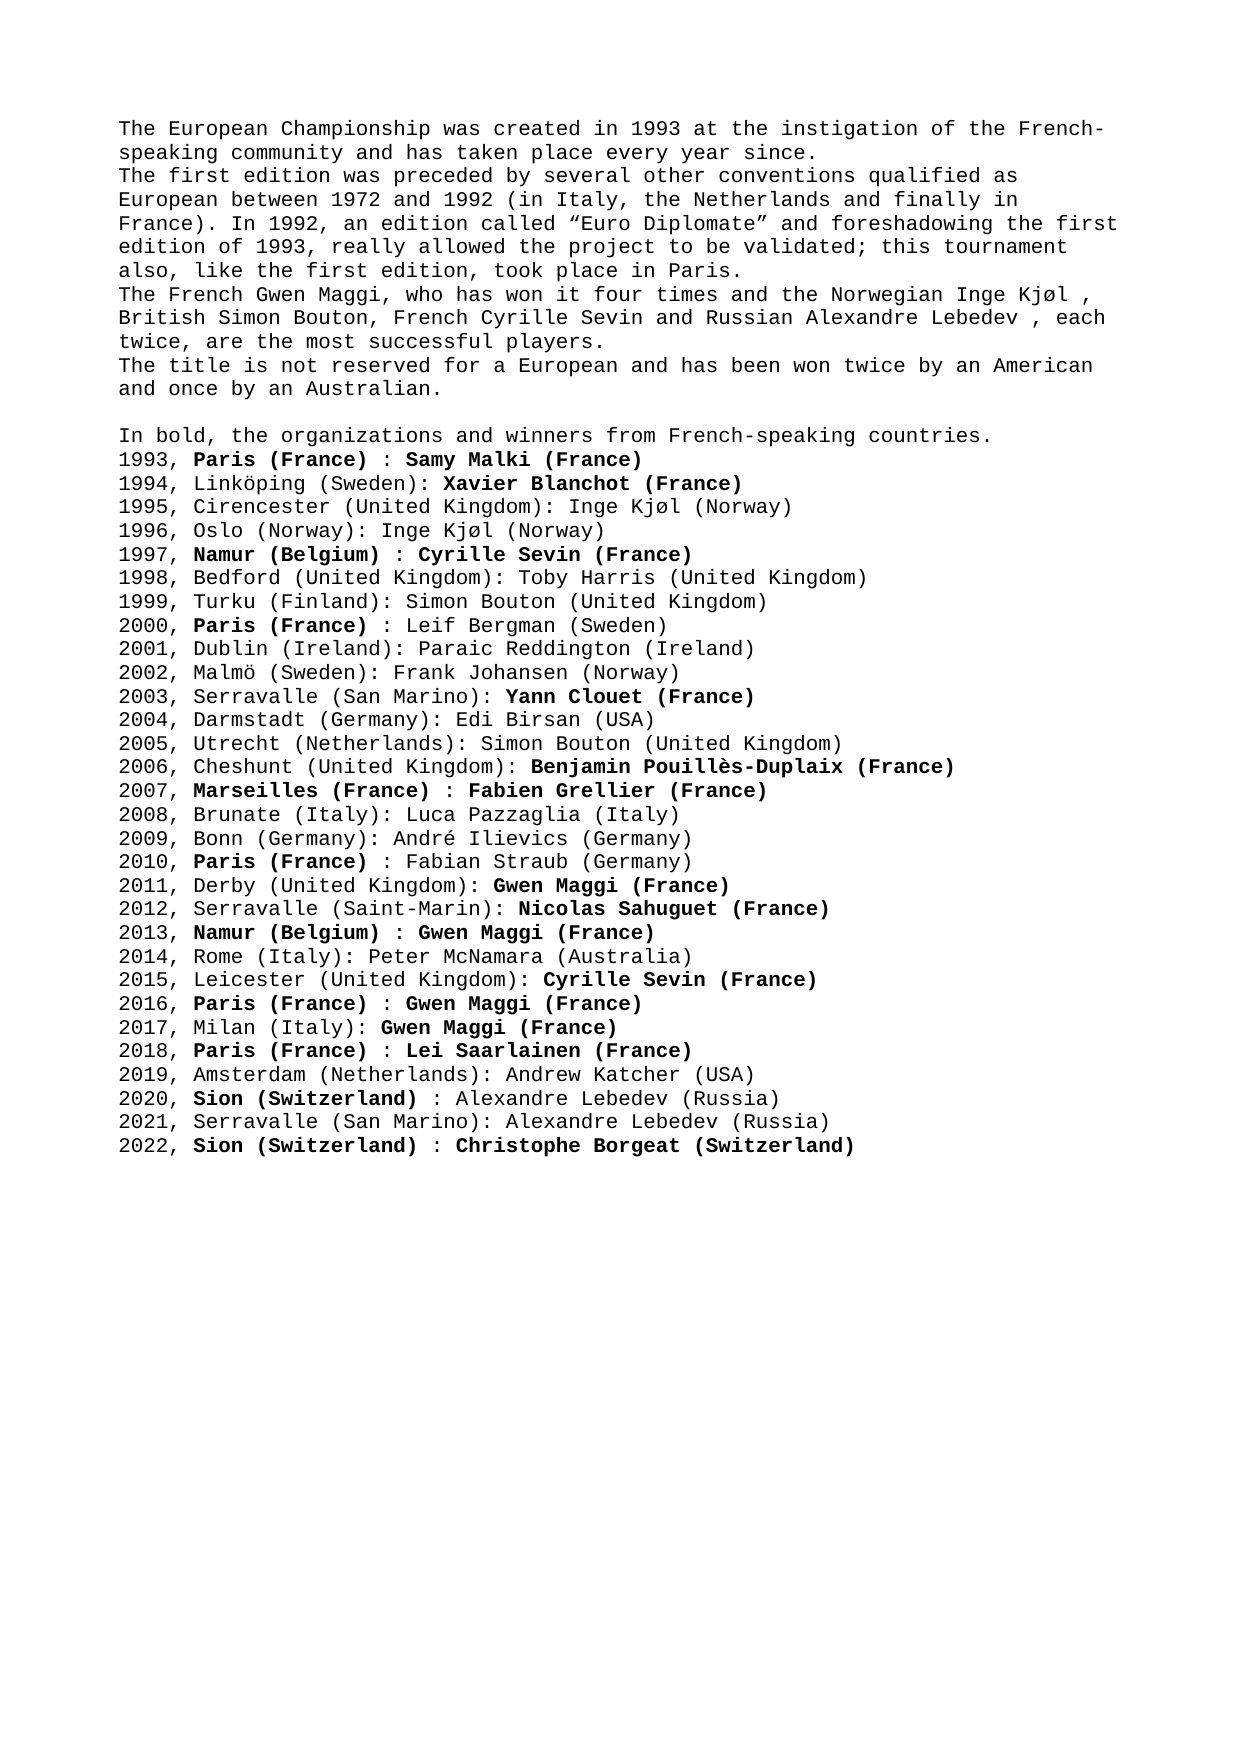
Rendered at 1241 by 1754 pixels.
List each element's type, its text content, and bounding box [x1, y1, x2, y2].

text In bold, the organizations and winners from French-speaking countries. [118, 426, 1122, 449]
text 2003, Serravalle (San Marino): Yann Clouet (France) [118, 686, 1122, 709]
text 2000, Paris (France) : Leif Bergman (Sweden) [118, 615, 1122, 638]
text 2005, Utrecht (Netherlands): Simon Bouton (United Kingdom) [118, 733, 1122, 757]
text 2013, Namur (Belgium) : Gwen Maggi (France) [118, 922, 1122, 946]
text 1995, Cirencester (United Kingdom): Inge Kjøl (Norway) [118, 496, 1122, 520]
text 2009, Bonn (Germany): André Ilievics (Germany) [118, 827, 1122, 851]
text The European Championship was created in 1993 at the instigation of the French-speaking community and has taken place every year since. [118, 118, 1122, 165]
text 1996, Oslo (Norway): Inge Kjøl (Norway) [118, 520, 1122, 544]
text The first edition was preceded by several other conventions qualified as European between 1972 and 1992 (in Italy, the Netherlands and finally in France). In 1992, an edition called “Euro Diplomate” and foreshadowing the first edition of 1993, really allowed the project to be validated; this tournament also, like the first edition, took place in Paris. [118, 165, 1122, 284]
text 2020, Sion (Switzerland) : Alexandre Lebedev (Russia) [118, 1088, 1122, 1111]
text 2022, Sion (Switzerland) : Christophe Borgeat (Switzerland) [118, 1135, 1122, 1158]
text 2021, Serravalle (San Marino): Alexandre Lebedev (Russia) [118, 1111, 1122, 1135]
text The title is not reserved for a European and has been won twice by an American and once by an Australian. [118, 354, 1122, 402]
text 2011, Derby (United Kingdom): Gwen Maggi (France) [118, 875, 1122, 898]
text 2010, Paris (France) : Fabian Straub (Germany) [118, 851, 1122, 875]
text 2016, Paris (France) : Gwen Maggi (France) [118, 993, 1122, 1017]
text 2002, Malmö (Sweden): Frank Johansen (Norway) [118, 662, 1122, 686]
text 2017, Milan (Italy): Gwen Maggi (France) [118, 1017, 1122, 1040]
text 2006, Cheshunt (United Kingdom): Benjamin Pouillès-Duplaix (France) [118, 757, 1122, 780]
text 1997, Namur (Belgium) : Cyrille Sevin (France) [118, 544, 1122, 567]
text 2019, Amsterdam (Netherlands): Andrew Katcher (USA) [118, 1064, 1122, 1088]
text 2007, Marseilles (France) : Fabien Grellier (France) [118, 780, 1122, 804]
text 2008, Brunate (Italy): Luca Pazzaglia (Italy) [118, 804, 1122, 827]
text 2018, Paris (France) : Lei Saarlainen (France) [118, 1040, 1122, 1064]
text The French Gwen Maggi, who has won it four times and the Norwegian Inge Kjøl , British Simon Bouton, French Cyrille Sevin and Russian Alexandre Lebedev , each twice, are the most successful players. [118, 284, 1122, 354]
text 2015, Leicester (United Kingdom): Cyrille Sevin (France) [118, 969, 1122, 993]
text 1998, Bedford (United Kingdom): Toby Harris (United Kingdom) [118, 567, 1122, 591]
text 1999, Turku (Finland): Simon Bouton (United Kingdom) [118, 591, 1122, 615]
text 2012, Serravalle (Saint-Marin): Nicolas Sahuguet (France) [118, 898, 1122, 922]
text 2014, Rome (Italy): Peter McNamara (Australia) [118, 946, 1122, 969]
text 1994, Linköping (Sweden): Xavier Blanchot (France) [118, 473, 1122, 496]
text 2001, Dublin (Ireland): Paraic Reddington (Ireland) [118, 638, 1122, 662]
text 2004, Darmstadt (Germany): Edi Birsan (USA) [118, 709, 1122, 733]
text 1993, Paris (France) : Samy Malki (France) [118, 449, 1122, 473]
